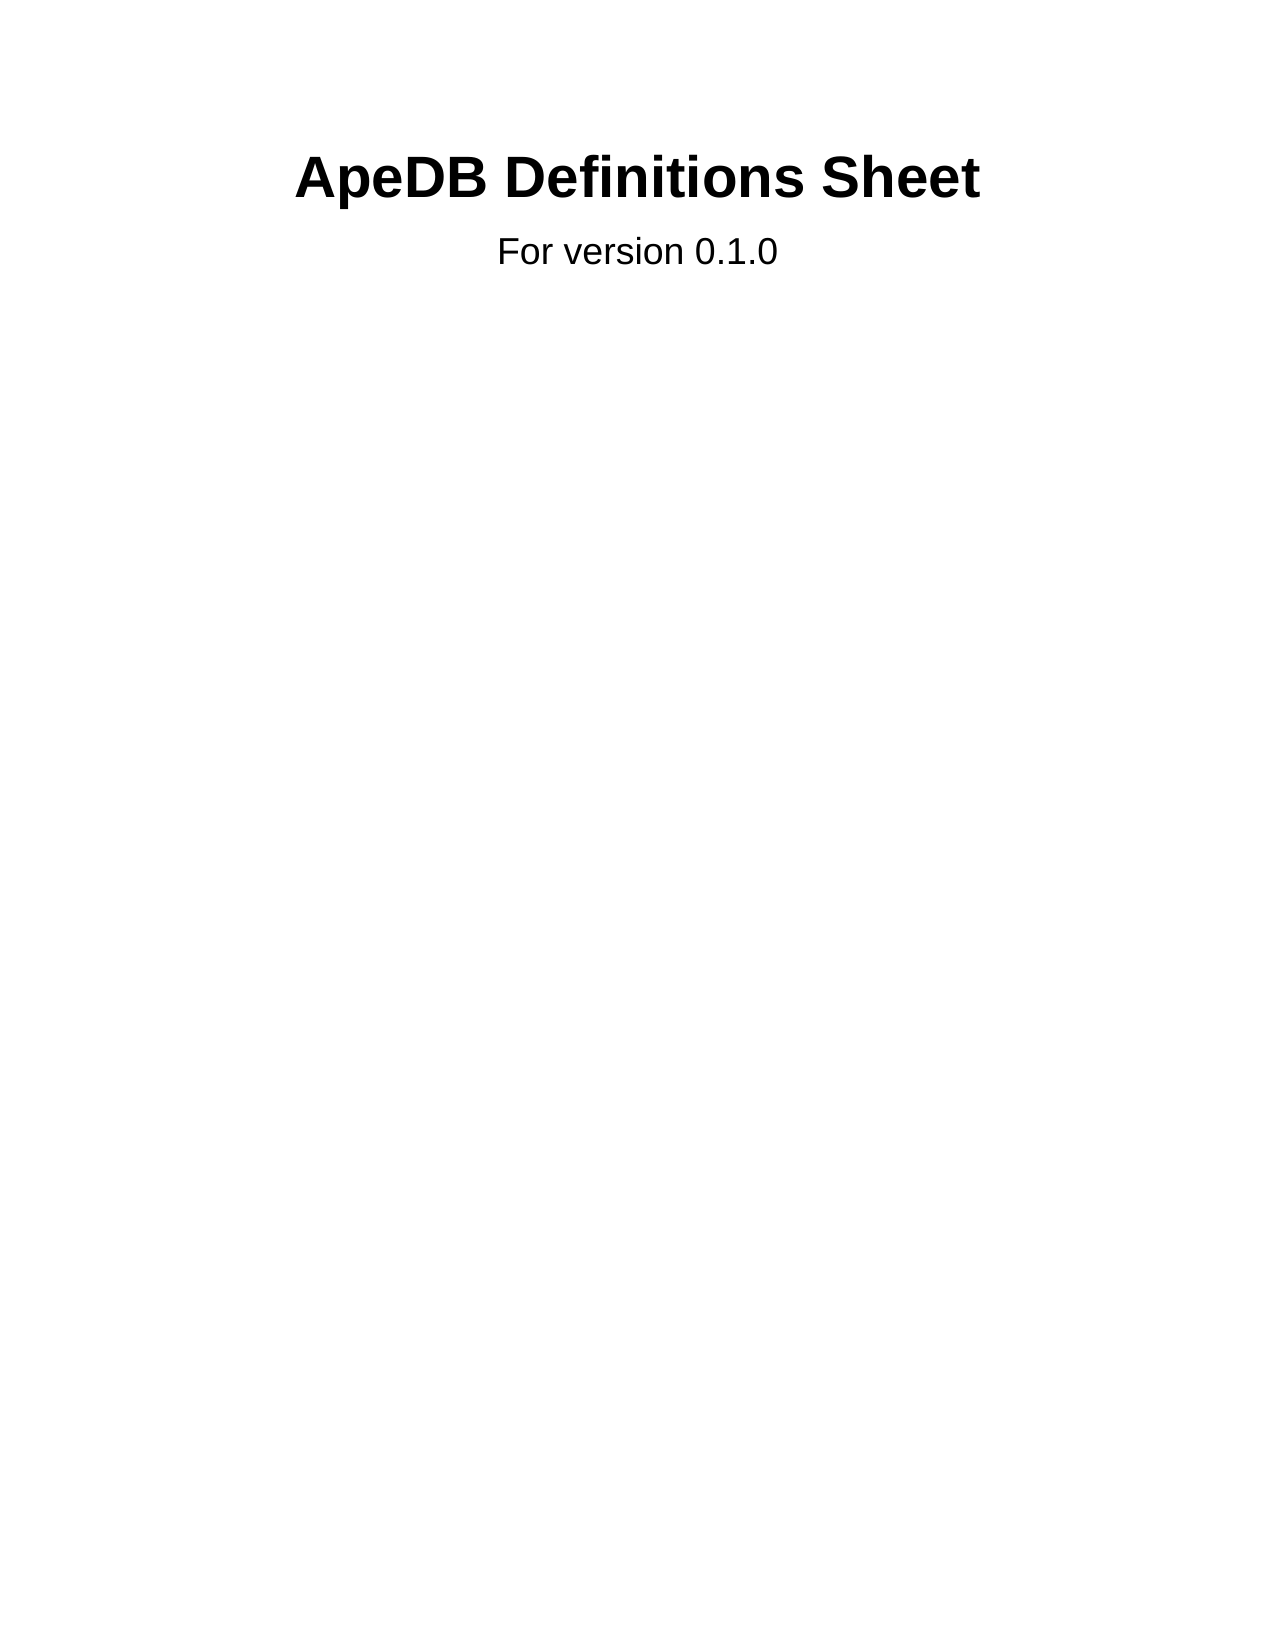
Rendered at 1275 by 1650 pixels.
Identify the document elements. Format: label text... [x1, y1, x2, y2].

title ApeDB Definitions Sheet [118, 143, 1157, 210]
subtitle For version 0.1.0 [118, 229, 1157, 272]
